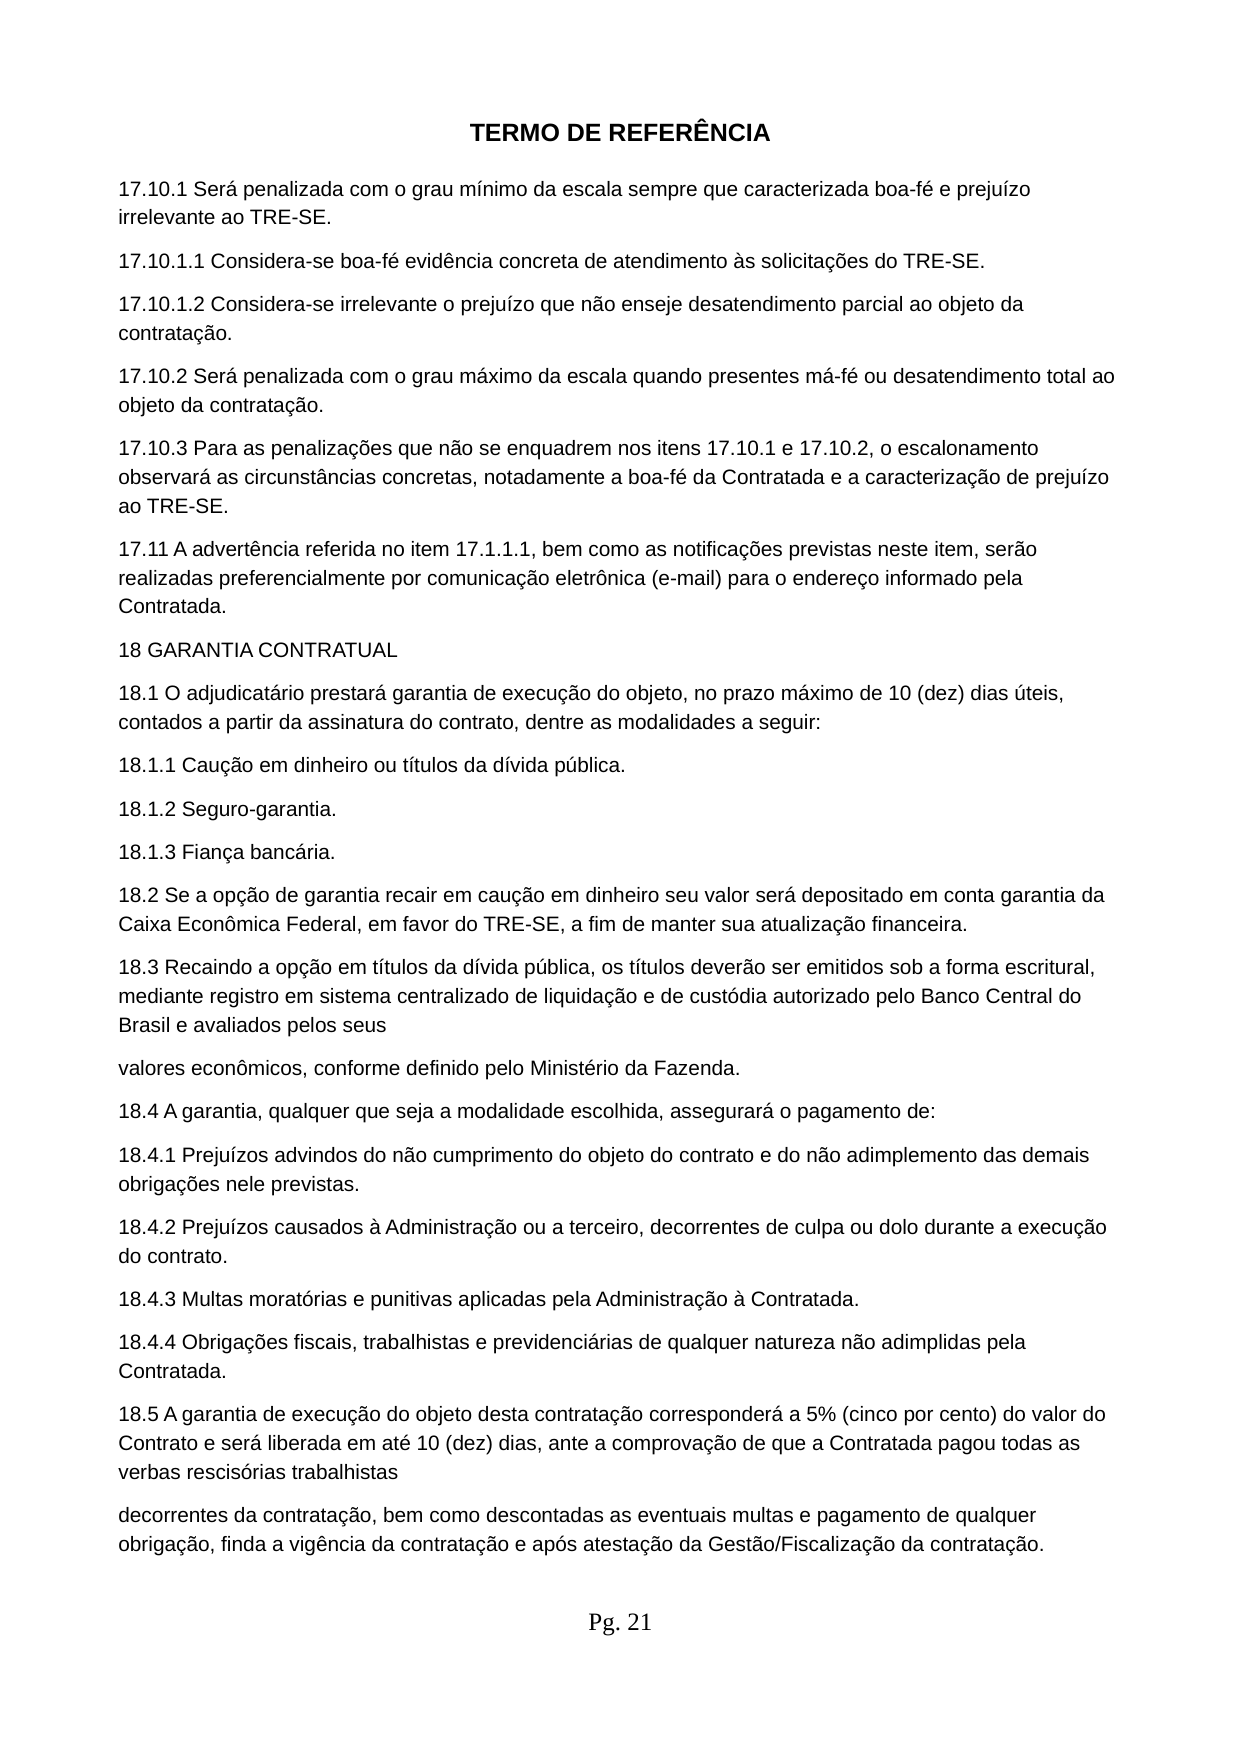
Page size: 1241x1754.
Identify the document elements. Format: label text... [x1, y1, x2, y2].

text 18.4.3 Multas moratórias e punitivas aplicadas pela Administração à Contratada. [118, 1287, 1122, 1311]
text 17.10.3 Para as penalizações que não se enquadrem nos itens 17.10.1 e 17.10.2, o escalonamento observará as circunstâncias concretas, notadamente a boa-fé da Contratada e a caracterização de prejuízo ao TRE-SE. [118, 436, 1122, 517]
text 18.1.2 Seguro-garantia. [118, 796, 1122, 820]
text 17.11 A advertência referida no item 17.1.1.1, bem como as notificações previstas neste item, serão realizadas preferencialmente por comunicação eletrônica (e-mail) para o endereço informado pela Contratada. [118, 537, 1122, 618]
text decorrentes da contratação, bem como descontadas as eventuais multas e pagamento de qualquer obrigação, finda a vigência da contratação e após atestação da Gestão/Fiscalização da contratação. [118, 1503, 1122, 1556]
text 17.10.1 Será penalizada com o grau mínimo da escala sempre que caracterizada boa-fé e prejuízo irrelevante ao TRE-SE. [118, 176, 1122, 229]
text 18.2 Se a opção de garantia recair em caução em dinheiro seu valor será depositado em conta garantia da Caixa Econômica Federal, em favor do TRE-SE, a fim de manter sua atualização financeira. [118, 883, 1122, 936]
text 18.3 Recaindo a opção em títulos da dívida pública, os títulos deverão ser emitidos sob a forma escritural, mediante registro em sistema centralizado de liquidação e de custódia autorizado pelo Banco Central do Brasil e avaliados pelos seus [118, 955, 1122, 1037]
text 18 GARANTIA CONTRATUAL [118, 638, 1122, 662]
text valores econômicos, conforme definido pelo Ministério da Fazenda. [118, 1056, 1122, 1080]
text 18.1.1 Caução em dinheiro ou títulos da dívida pública. [118, 753, 1122, 777]
text 18.1.3 Fiança bancária. [118, 840, 1122, 864]
text 17.10.1.2 Considera-se irrelevante o prejuízo que não enseje desatendimento parcial ao objeto da contratação. [118, 292, 1122, 344]
text 18.4.2 Prejuízos causados à Administração ou a terceiro, decorrentes de culpa ou dolo durante a execução do contrato. [118, 1215, 1122, 1267]
text 18.4.4 Obrigações fiscais, trabalhistas e previdenciárias de qualquer natureza não adimplidas pela Contratada. [118, 1330, 1122, 1383]
text 17.10.1.1 Considera-se boa-fé evidência concreta de atendimento às solicitações do TRE-SE. [118, 248, 1122, 272]
text 17.10.2 Será penalizada com o grau máximo da escala quando presentes má-fé ou desatendimento total ao objeto da contratação. [118, 364, 1122, 417]
text 18.4 A garantia, qualquer que seja a modalidade escolhida, assegurará o pagamento de: [118, 1099, 1122, 1123]
text 18.1 O adjudicatário prestará garantia de execução do objeto, no prazo máximo de 10 (dez) dias úteis, contados a partir da assinatura do contrato, dentre as modalidades a seguir: [118, 681, 1122, 734]
text 18.4.1 Prejuízos advindos do não cumprimento do objeto do contrato e do não adimplemento das demais obrigações nele previstas. [118, 1143, 1122, 1195]
text 18.5 A garantia de execução do objeto desta contratação corresponderá a 5% (cinco por cento) do valor do Contrato e será liberada em até 10 (dez) dias, ante a comprovação de que a Contratada pagou todas as verbas rescisórias trabalhistas [118, 1402, 1122, 1484]
